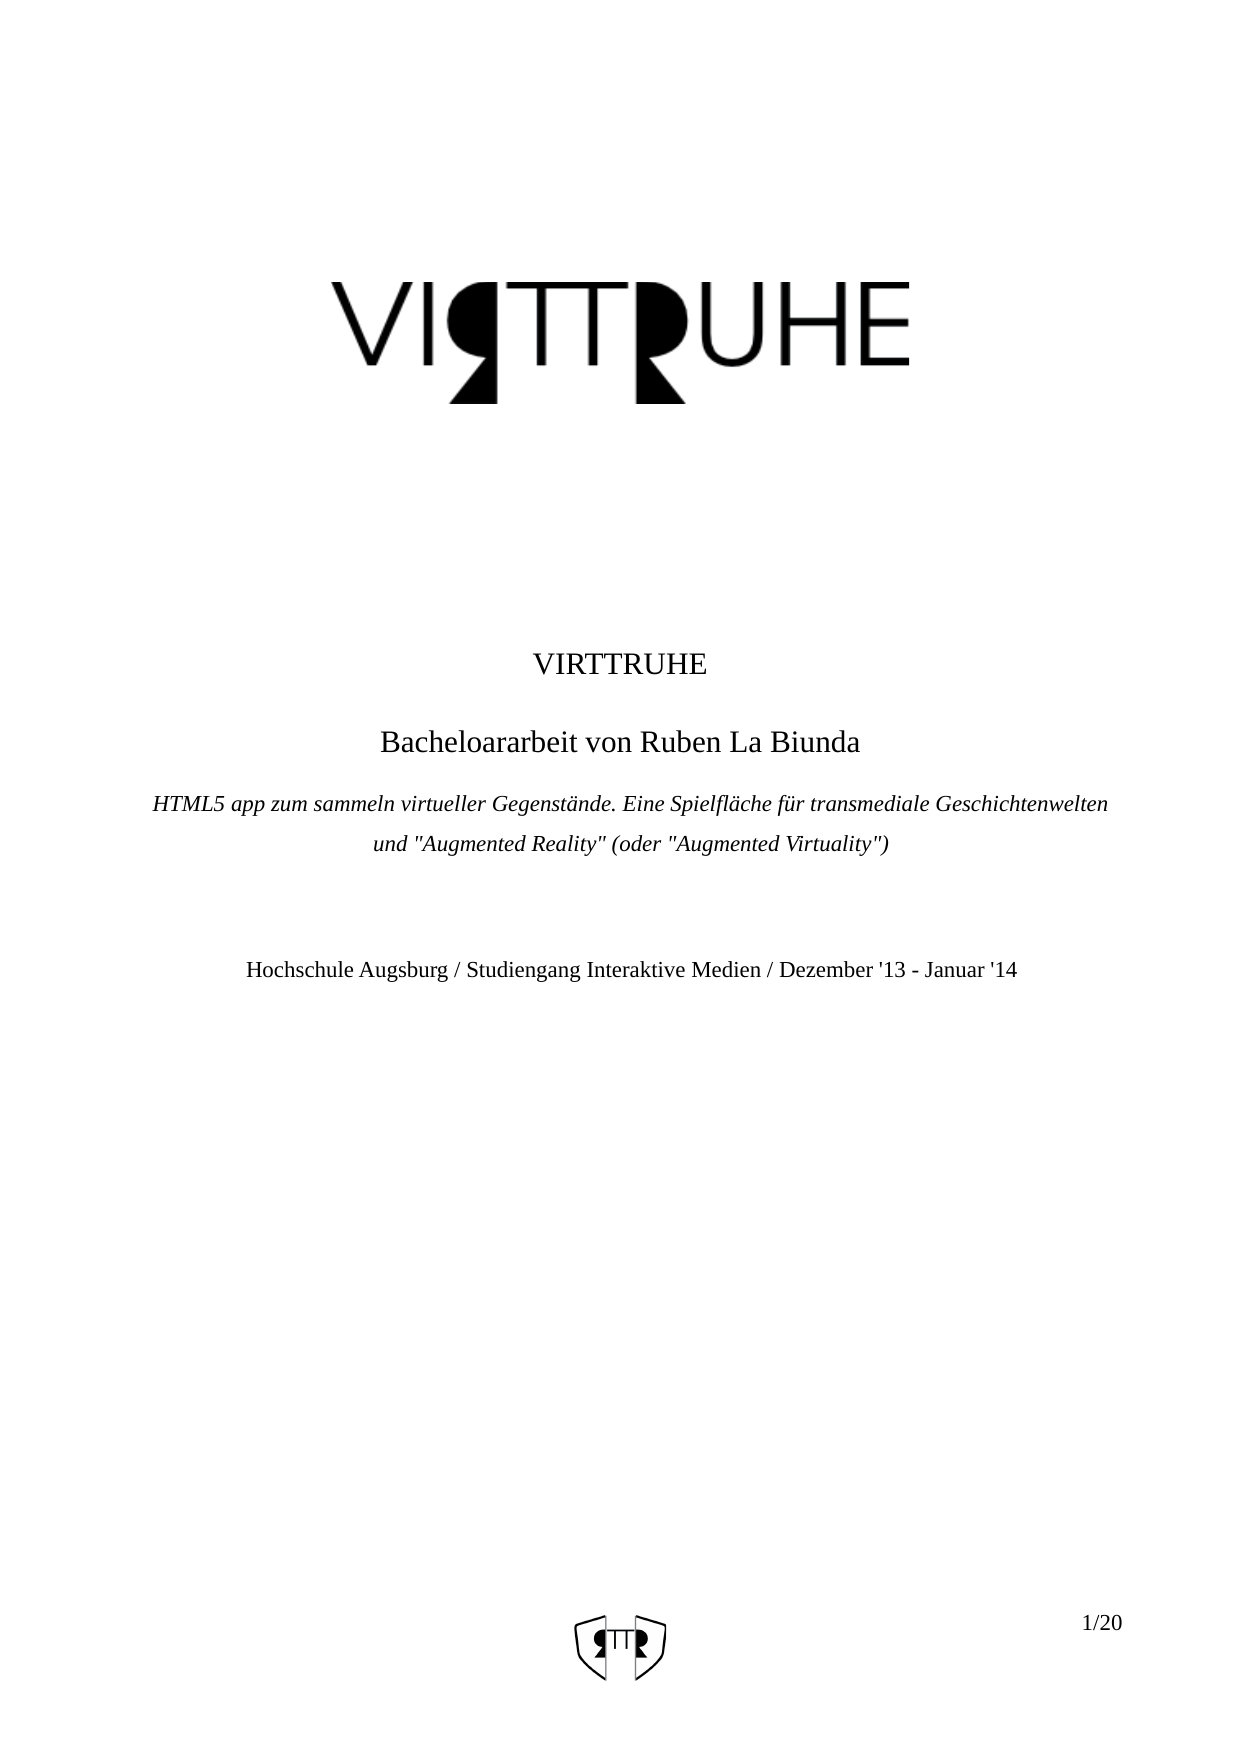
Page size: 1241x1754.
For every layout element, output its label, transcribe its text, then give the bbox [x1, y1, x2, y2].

subtitle VIRTTRUHE [118, 645, 1122, 681]
picture [574, 1615, 667, 1681]
subtitle Bacheloararbeit von Ruben La Biunda [118, 724, 1122, 760]
text Hochschule Augsburg / Studiengang Interaktive Medien / Dezember '13 - Januar '14 [142, 956, 1122, 982]
text HTML5 app zum sammeln virtueller Gegenstände. Eine Spielfläche für transmediale Geschichtenwelten und "Augmented Reality" (oder "Augmented Virtuality") [142, 790, 1122, 856]
picture [331, 282, 910, 404]
